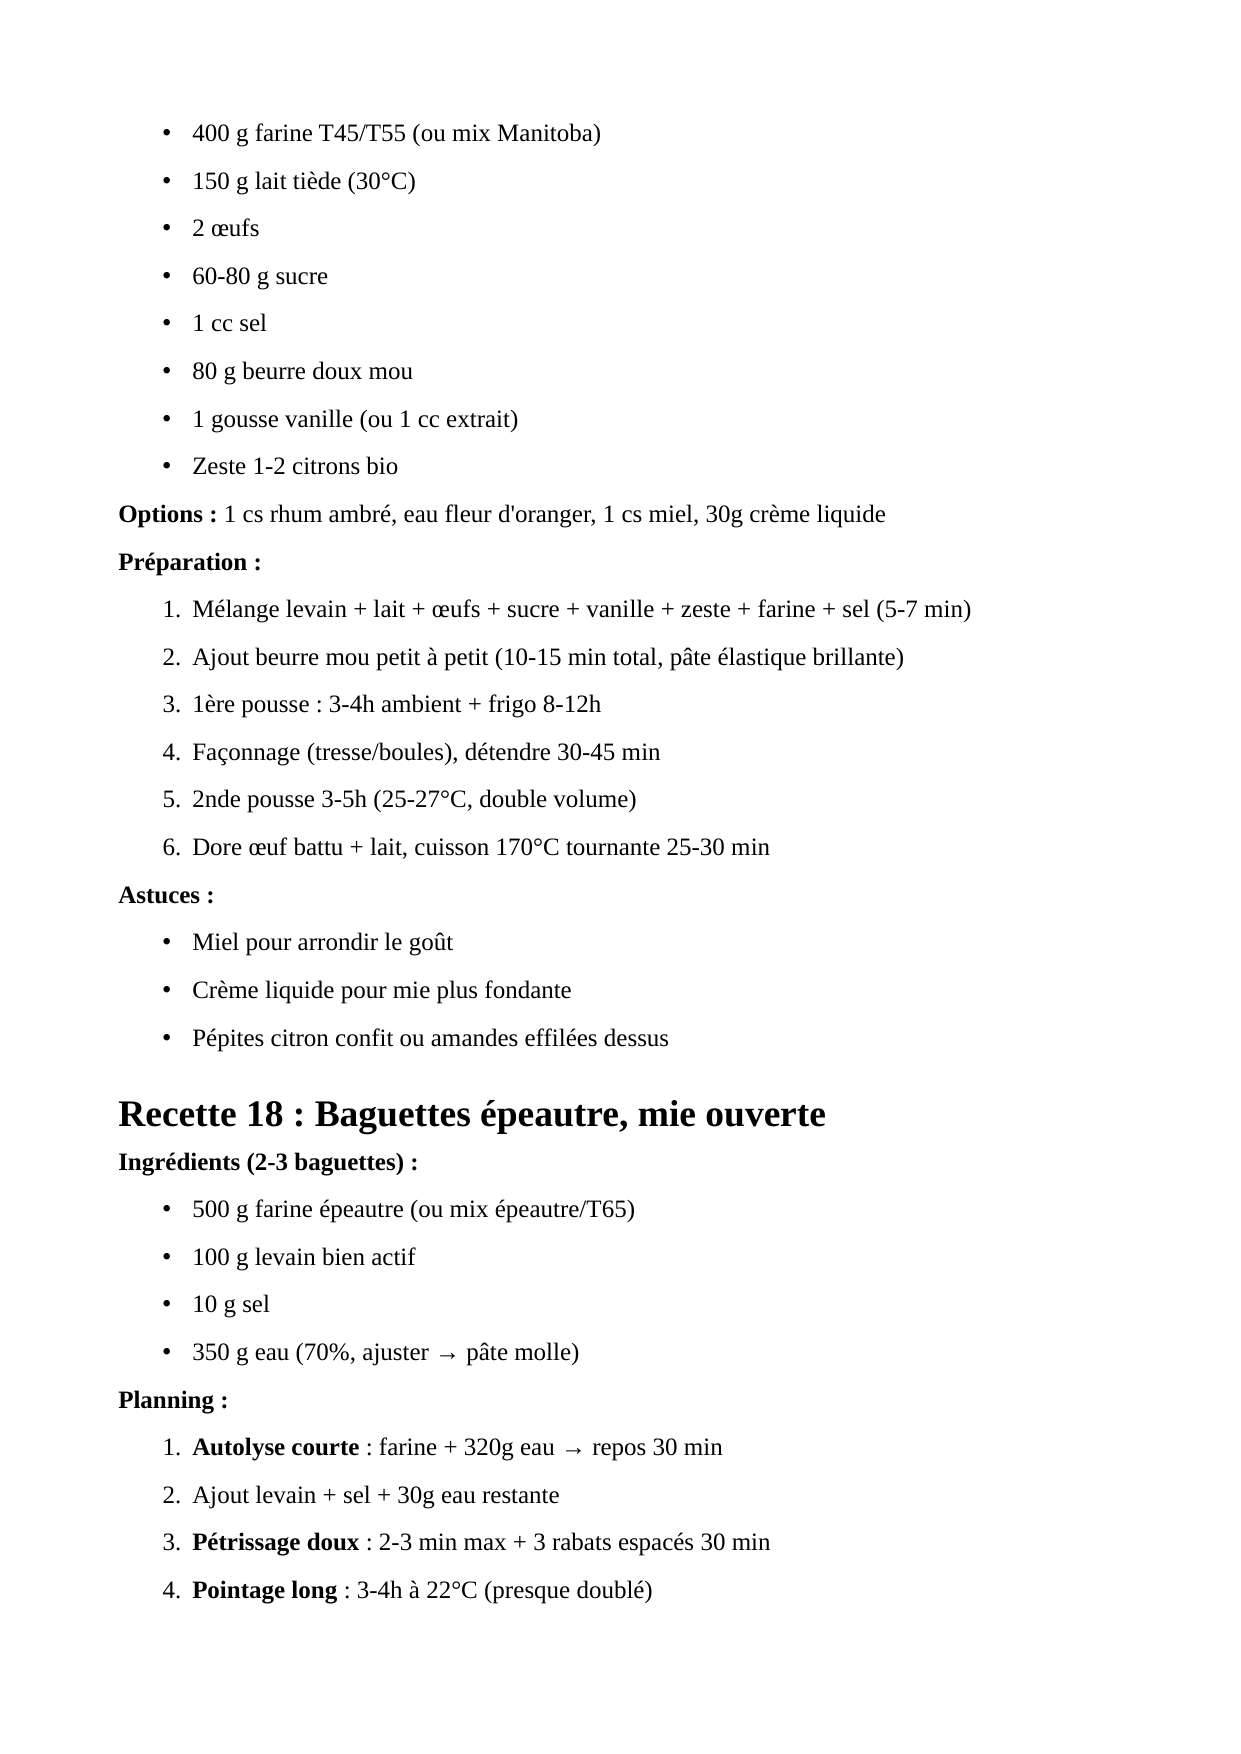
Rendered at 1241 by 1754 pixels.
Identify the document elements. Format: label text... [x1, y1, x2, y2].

list Autolyse courte : farine + 320g eau → repos 30 min [162, 1432, 1122, 1461]
text Préparation : [118, 547, 1122, 575]
list 1 gousse vanille (ou 1 cc extrait) [162, 404, 1122, 432]
list Ajout beurre mou petit à petit (10-15 min total, pâte élastique brillante) [162, 642, 1122, 671]
list 100 g levain bien actif [162, 1242, 1122, 1271]
list Ajout levain + sel + 30g eau restante [162, 1480, 1122, 1509]
list 150 g lait tiède (30°C) [162, 166, 1122, 194]
list 10 g sel [162, 1289, 1122, 1318]
list 500 g farine épeautre (ou mix épeautre/T65) [162, 1194, 1122, 1223]
list Crème liquide pour mie plus fondante [162, 975, 1122, 1004]
list 2nde pousse 3-5h (25-27°C, double volume) [162, 784, 1122, 813]
text Options : 1 cs rhum ambré, eau fleur d'oranger, 1 cs miel, 30g crème liquide [118, 499, 1122, 528]
list 60-80 g sucre [162, 261, 1122, 290]
list 2 œufs [162, 213, 1122, 242]
subtitle Recette 18 : Baguettes épeautre, mie ouverte [118, 1091, 1122, 1134]
list Pépites citron confit ou amandes effilées dessus [162, 1023, 1122, 1051]
list Pétrissage doux : 2-3 min max + 3 rabats espacés 30 min [162, 1527, 1122, 1556]
list Pointage long : 3-4h à 22°C (presque doublé) [162, 1575, 1122, 1604]
list 400 g farine T45/T55 (ou mix Manitoba) [162, 118, 1122, 147]
list 80 g beurre doux mou [162, 356, 1122, 385]
list Mélange levain + lait + œufs + sucre + vanille + zeste + farine + sel (5-7 min) [162, 594, 1122, 623]
list Miel pour arrondir le goût [162, 927, 1122, 956]
text Ingrédients (2-3 baguettes) : [118, 1147, 1122, 1175]
list Zeste 1-2 citrons bio [162, 451, 1122, 480]
list 350 g eau (70%, ajuster → pâte molle) [162, 1337, 1122, 1366]
list Dore œuf battu + lait, cuisson 170°C tournante 25-30 min [162, 832, 1122, 861]
text Planning : [118, 1385, 1122, 1413]
list 1ère pousse : 3-4h ambient + frigo 8-12h [162, 689, 1122, 718]
text Astuces : [118, 880, 1122, 908]
list 1 cc sel [162, 308, 1122, 337]
list Façonnage (tresse/boules), détendre 30-45 min [162, 737, 1122, 766]
